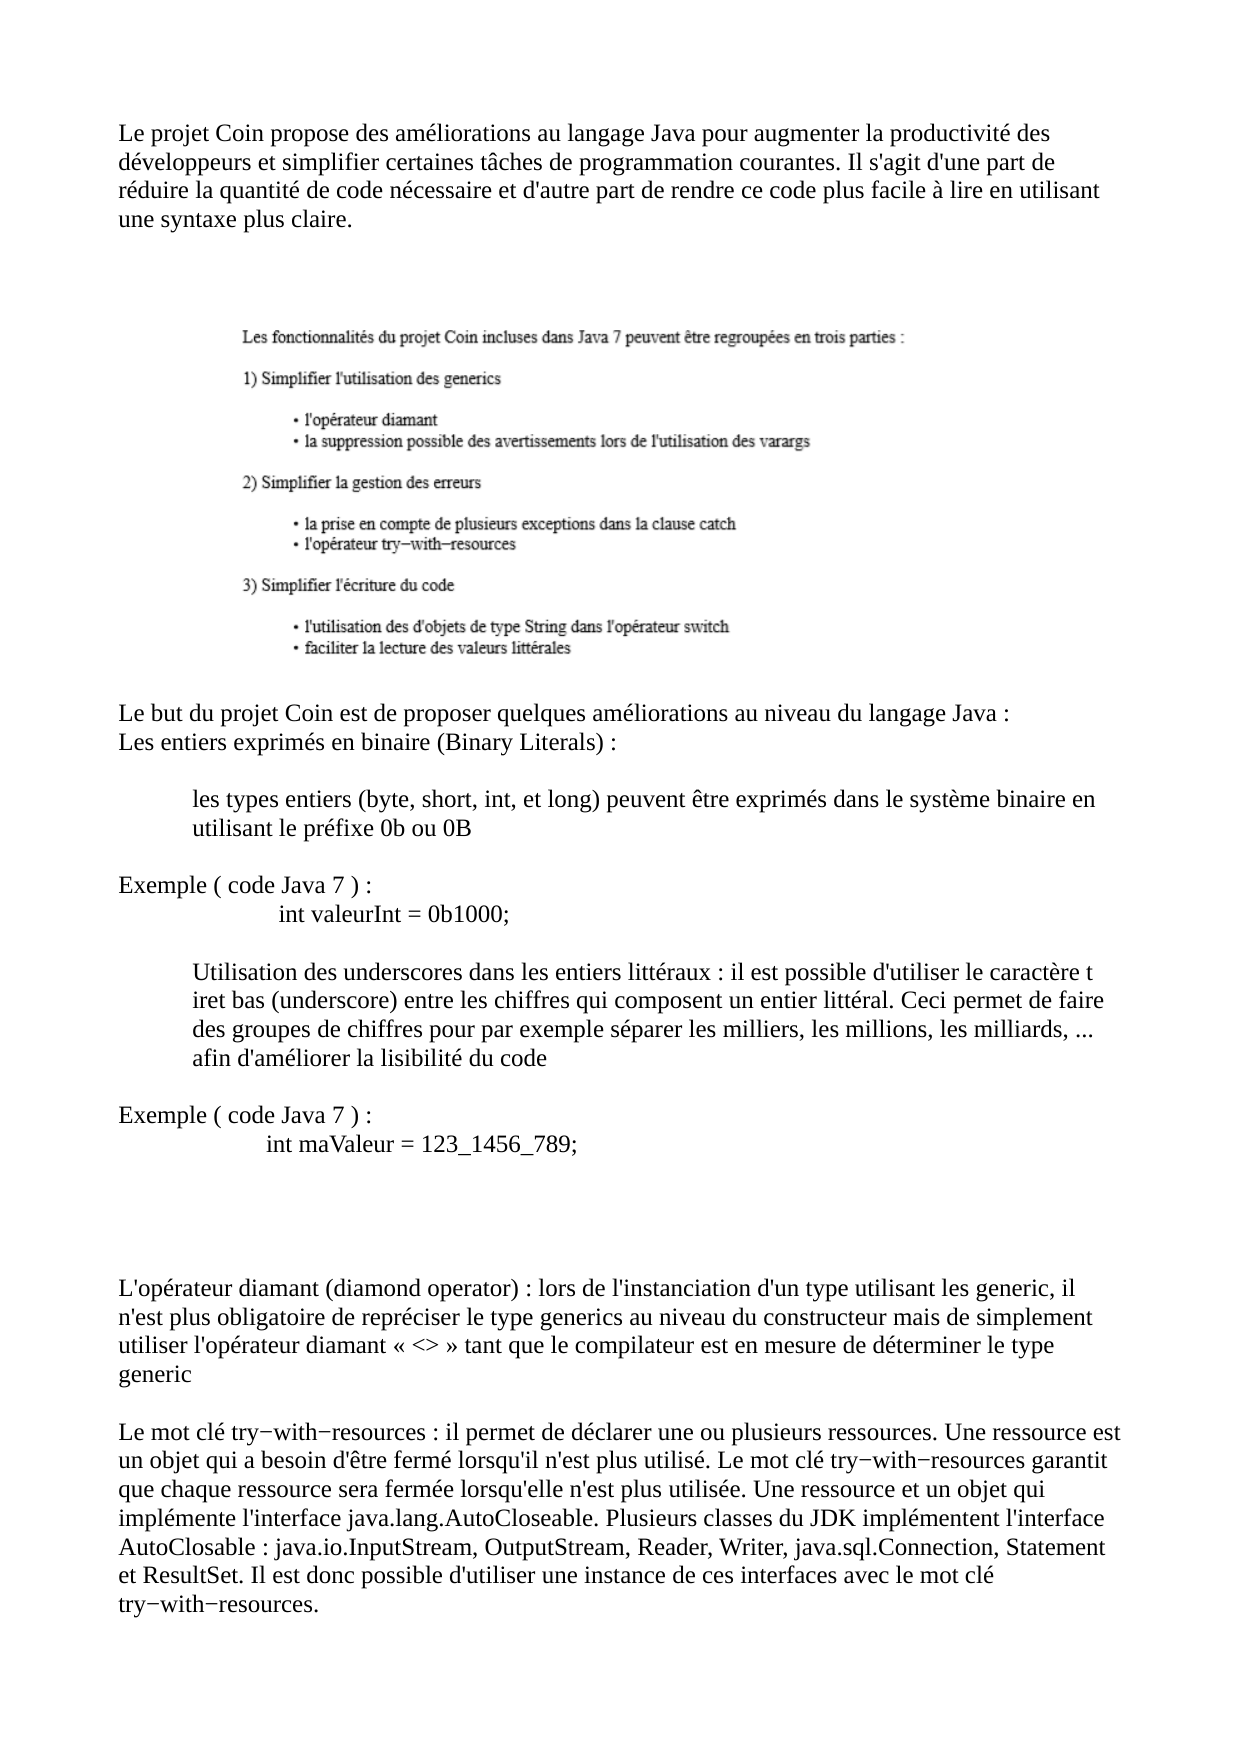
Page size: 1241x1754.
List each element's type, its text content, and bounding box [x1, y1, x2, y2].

text Exemple ( code Java 7 ) : [118, 1101, 1122, 1129]
text L'opérateur diamant (diamond operator) : lors de l'instanciation d'un type utilisant les generic, il n'est plus obligatoire de repréciser le type generics au niveau du constructeur mais de simplement utiliser l'opérateur diamant « <> » tant que le compilateur est en mesure de déterminer le type generic [118, 1273, 1122, 1388]
text Le but du projet Coin est de proposer quelques améliorations au niveau du langage Java : [118, 698, 1122, 727]
text les types entiers (byte, short, int, et long) peuvent être exprimés dans le système binaire en utilisant le préfixe 0b ou 0B [118, 784, 1122, 842]
text Le projet Coin propose des améliorations au langage Java pour augmenter la productivité des développeurs et simplifier certaines tâches de programmation courantes. Il s'agit d'une part de réduire la quantité de code nécessaire et d'autre part de rendre ce code plus facile à lire en utilisant une syntaxe plus claire. [118, 118, 1122, 233]
text Les entiers exprimés en binaire (Binary Literals) : [118, 727, 1122, 756]
text Exemple ( code Java 7 ) : [118, 871, 1122, 899]
text int valeurInt = 0b1000; [118, 899, 1122, 928]
picture [219, 319, 1021, 670]
text int maValeur = 123_1456_789; [118, 1129, 1122, 1158]
text Utilisation des underscores dans les entiers littéraux : il est possible d'utiliser le caractère t iret bas (underscore) entre les chiffres qui composent un entier littéral. Ceci permet de faire des groupes de chiffres pour par exemple séparer les milliers, les millions, les milliards, ... afin d'améliorer la lisibilité du code [118, 957, 1122, 1072]
text Le mot clé try−with−resources : il permet de déclarer une ou plusieurs ressources. Une ressource est un objet qui a besoin d'être fermé lorsqu'il n'est plus utilisé. Le mot clé try−with−resources garantit que chaque ressource sera fermée lorsqu'elle n'est plus utilisée. Une ressource et un objet qui implémente l'interface java.lang.AutoCloseable. Plusieurs classes du JDK implémentent l'interface AutoClosable : java.io.InputStream, OutputStream, Reader, Writer, java.sql.Connection, Statement et ResultSet. Il est donc possible d'utiliser une instance de ces interfaces avec le mot clé try−with−resources. [118, 1417, 1122, 1618]
